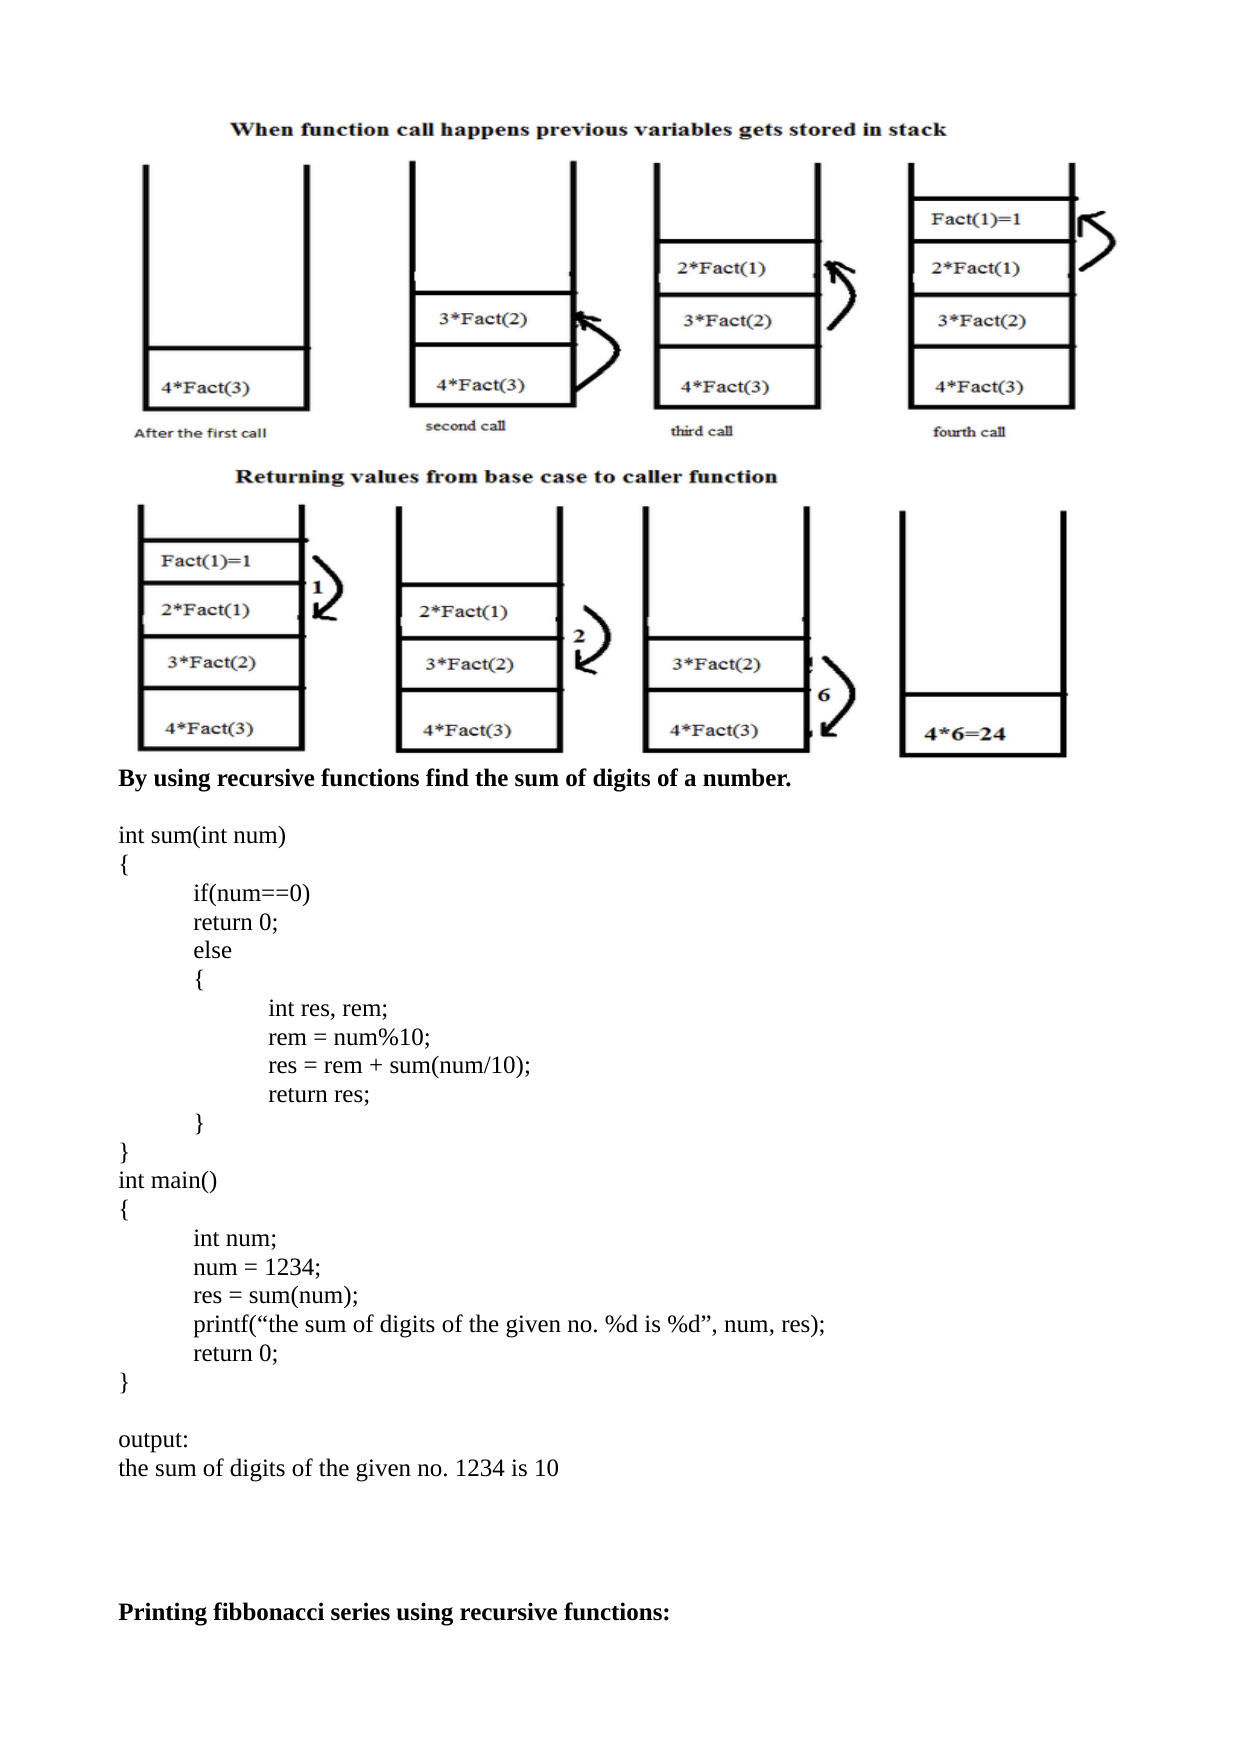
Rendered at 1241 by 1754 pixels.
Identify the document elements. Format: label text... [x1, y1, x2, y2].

text int res, rem; [118, 993, 1122, 1022]
text rem = num%10; [118, 1022, 1122, 1050]
text } [118, 1367, 1122, 1395]
text { [118, 1194, 1122, 1223]
text if(num==0) [118, 878, 1122, 907]
text the sum of digits of the given no. 1234 is 10 [118, 1453, 1122, 1482]
text By using recursive functions find the sum of digits of a number. [118, 763, 1122, 792]
text return res; [118, 1079, 1122, 1108]
text } [118, 1137, 1122, 1165]
picture [118, 118, 1123, 763]
text printf(“the sum of digits of the given no. %d is %d”, num, res); [118, 1309, 1122, 1338]
text Printing fibbonacci series using recursive functions: [118, 1597, 1122, 1625]
text int main() [118, 1165, 1122, 1194]
text { [118, 849, 1122, 878]
text num = 1234; [118, 1252, 1122, 1280]
text else [118, 935, 1122, 964]
text return 0; [118, 1338, 1122, 1367]
text return 0; [118, 907, 1122, 935]
text output: [118, 1424, 1122, 1453]
text { [118, 964, 1122, 993]
text } [118, 1108, 1122, 1137]
text res = sum(num); [118, 1280, 1122, 1309]
text res = rem + sum(num/10); [118, 1050, 1122, 1079]
text int num; [118, 1223, 1122, 1252]
text int sum(int num) [118, 820, 1122, 849]
